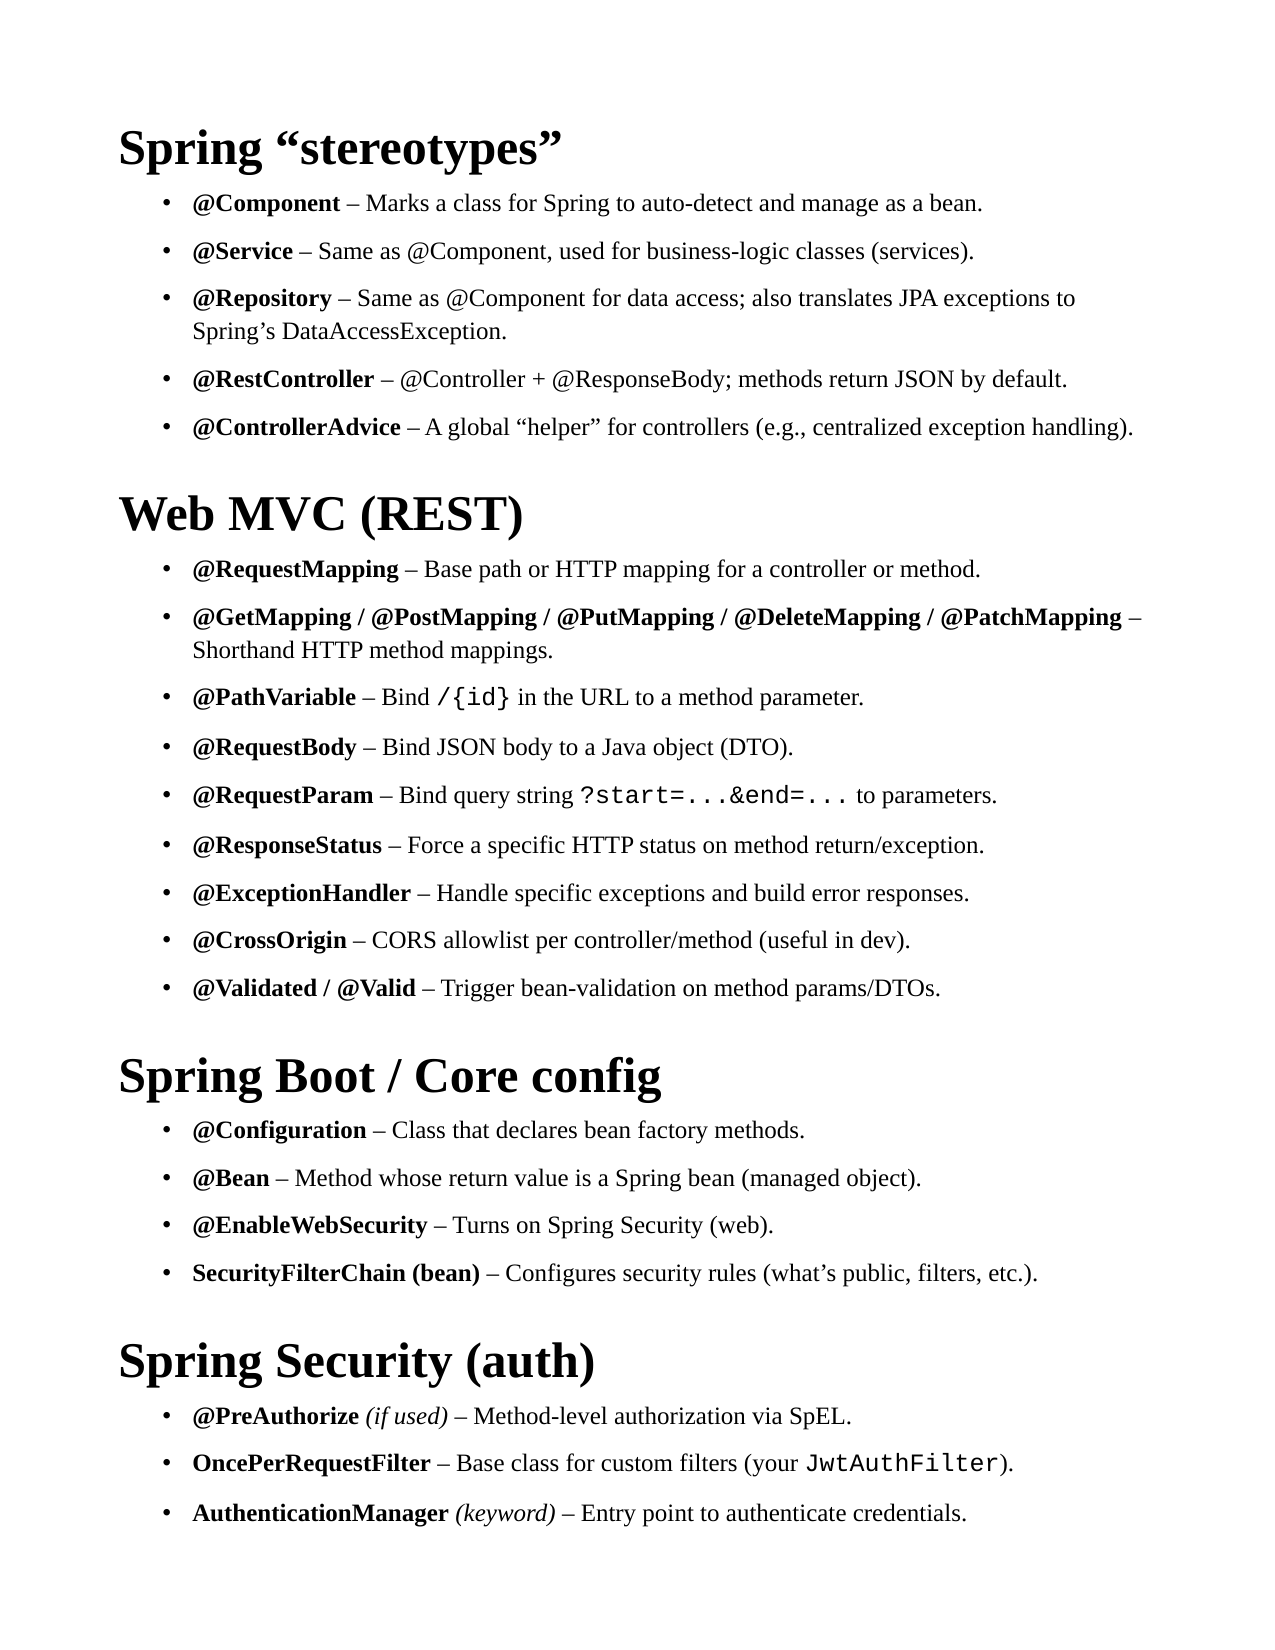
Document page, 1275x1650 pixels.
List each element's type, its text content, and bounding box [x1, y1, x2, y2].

list @GetMapping / @PostMapping / @PutMapping / @DeleteMapping / @PatchMapping – Shorthand HTTP method mappings. [162, 602, 1157, 663]
subtitle Web MVC (REST) [118, 484, 1157, 542]
list @ControllerAdvice – A global “helper” for controllers (e.g., centralized exception handling). [162, 412, 1157, 440]
list SecurityFilterChain (bean) – Configures security rules (what’s public, filters, etc.). [162, 1258, 1157, 1287]
list @Service – Same as @Component, used for business-logic classes (services). [162, 236, 1157, 264]
subtitle Spring “stereotypes” [118, 118, 1157, 176]
list AuthenticationManager (keyword) – Entry point to authenticate credentials. [162, 1498, 1157, 1527]
list @PreAuthorize (if used) – Method-level authorization via SpEL. [162, 1401, 1157, 1429]
subtitle Spring Boot / Core config [118, 1045, 1157, 1103]
list @RequestMapping – Base path or HTTP mapping for a controller or method. [162, 554, 1157, 583]
list @ExceptionHandler – Handle specific exceptions and build error responses. [162, 878, 1157, 906]
list @Repository – Same as @Component for data access; also translates JPA exceptions to Spring’s DataAccessException. [162, 283, 1157, 345]
list @Validated / @Valid – Trigger bean-validation on method params/DTOs. [162, 973, 1157, 1002]
list @RequestBody – Bind JSON body to a Java object (DTO). [162, 732, 1157, 761]
list @Bean – Method whose return value is a Spring bean (managed object). [162, 1163, 1157, 1192]
list @RequestParam – Bind query string ?start=...&end=... to parameters. [162, 780, 1157, 811]
list @EnableWebSecurity – Turns on Spring Security (web). [162, 1211, 1157, 1239]
list @Component – Marks a class for Spring to auto-detect and manage as a bean. [162, 188, 1157, 217]
list @ResponseStatus – Force a specific HTTP status on method return/exception. [162, 830, 1157, 859]
list OncePerRequestFilter – Base class for custom filters (your JwtAuthFilter). [162, 1448, 1157, 1479]
subtitle Spring Security (auth) [118, 1331, 1157, 1388]
list @CrossOrigin – CORS allowlist per controller/method (useful in dev). [162, 925, 1157, 954]
list @PathVariable – Bind /{id} in the URL to a method parameter. [162, 682, 1157, 713]
list @RestController – @Controller + @ResponseBody; methods return JSON by default. [162, 364, 1157, 393]
list @Configuration – Class that declares bean factory methods. [162, 1115, 1157, 1144]
